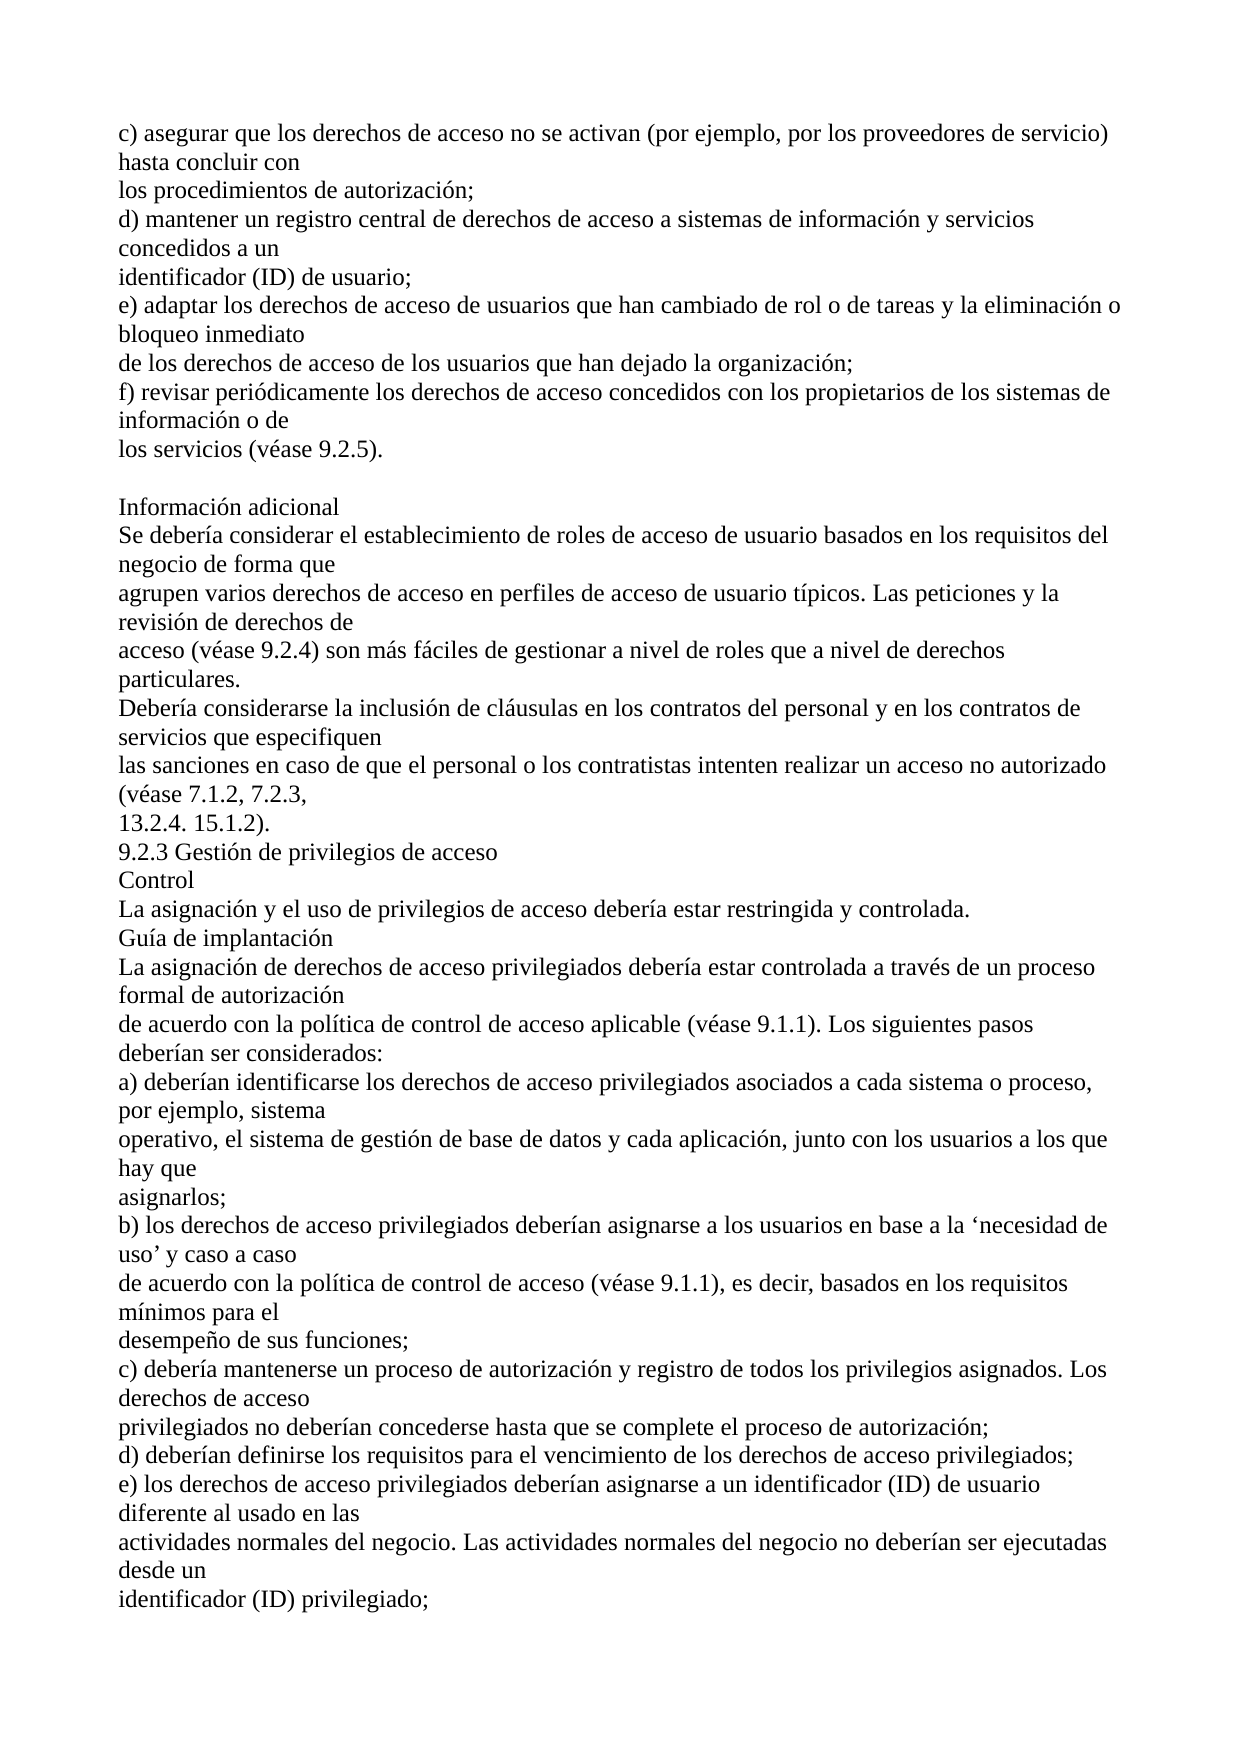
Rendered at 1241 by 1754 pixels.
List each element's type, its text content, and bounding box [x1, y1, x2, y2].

text agrupen varios derechos de acceso en perfiles de acceso de usuario típicos. Las peticiones y la revisión de derechos de [118, 578, 1122, 636]
text c) debería mantenerse un proceso de autorización y registro de todos los privilegios asignados. Los derechos de acceso [118, 1354, 1122, 1412]
text identificador (ID) de usuario; [118, 262, 1122, 291]
text La asignación y el uso de privilegios de acceso debería estar restringida y controlada. [118, 894, 1122, 923]
text las sanciones en caso de que el personal o los contratistas intenten realizar un acceso no autorizado (véase 7.1.2, 7.2.3, [118, 751, 1122, 808]
text desempeño de sus funciones; [118, 1326, 1122, 1354]
text f) revisar periódicamente los derechos de acceso concedidos con los propietarios de los sistemas de información o de [118, 377, 1122, 434]
text Control [118, 866, 1122, 894]
text Debería considerarse la inclusión de cláusulas en los contratos del personal y en los contratos de servicios que especifiquen [118, 693, 1122, 751]
text Información adicional [118, 492, 1122, 521]
text los servicios (véase 9.2.5). [118, 434, 1122, 463]
text Se debería considerar el establecimiento de roles de acceso de usuario basados en los requisitos del negocio de forma que [118, 521, 1122, 578]
text asignarlos; [118, 1182, 1122, 1211]
text d) mantener un registro central de derechos de acceso a sistemas de información y servicios concedidos a un [118, 204, 1122, 262]
text La asignación de derechos de acceso privilegiados debería estar controlada a través de un proceso formal de autorización [118, 952, 1122, 1009]
text actividades normales del negocio. Las actividades normales del negocio no deberían ser ejecutadas desde un [118, 1527, 1122, 1584]
text d) deberían definirse los requisitos para el vencimiento de los derechos de acceso privilegiados; [118, 1441, 1122, 1469]
text a) deberían identificarse los derechos de acceso privilegiados asociados a cada sistema o proceso, por ejemplo, sistema [118, 1067, 1122, 1124]
text 9.2.3 Gestión de privilegios de acceso [118, 837, 1122, 866]
text privilegiados no deberían concederse hasta que se complete el proceso de autorización; [118, 1412, 1122, 1441]
text acceso (véase 9.2.4) son más fáciles de gestionar a nivel de roles que a nivel de derechos particulares. [118, 636, 1122, 693]
text e) adaptar los derechos de acceso de usuarios que han cambiado de rol o de tareas y la eliminación o bloqueo inmediato [118, 291, 1122, 348]
text e) los derechos de acceso privilegiados deberían asignarse a un identificador (ID) de usuario diferente al usado en las [118, 1469, 1122, 1527]
text los procedimientos de autorización; [118, 176, 1122, 204]
text identificador (ID) privilegiado; [118, 1584, 1122, 1613]
text 13.2.4. 15.1.2). [118, 808, 1122, 837]
text de los derechos de acceso de los usuarios que han dejado la organización; [118, 348, 1122, 377]
text operativo, el sistema de gestión de base de datos y cada aplicación, junto con los usuarios a los que hay que [118, 1124, 1122, 1182]
text c) asegurar que los derechos de acceso no se activan (por ejemplo, por los proveedores de servicio) hasta concluir con [118, 118, 1122, 176]
text b) los derechos de acceso privilegiados deberían asignarse a los usuarios en base a la ‘necesidad de uso’ y caso a caso [118, 1211, 1122, 1268]
text Guía de implantación [118, 923, 1122, 952]
text de acuerdo con la política de control de acceso aplicable (véase 9.1.1). Los siguientes pasos deberían ser considerados: [118, 1009, 1122, 1067]
text de acuerdo con la política de control de acceso (véase 9.1.1), es decir, basados en los requisitos mínimos para el [118, 1268, 1122, 1326]
